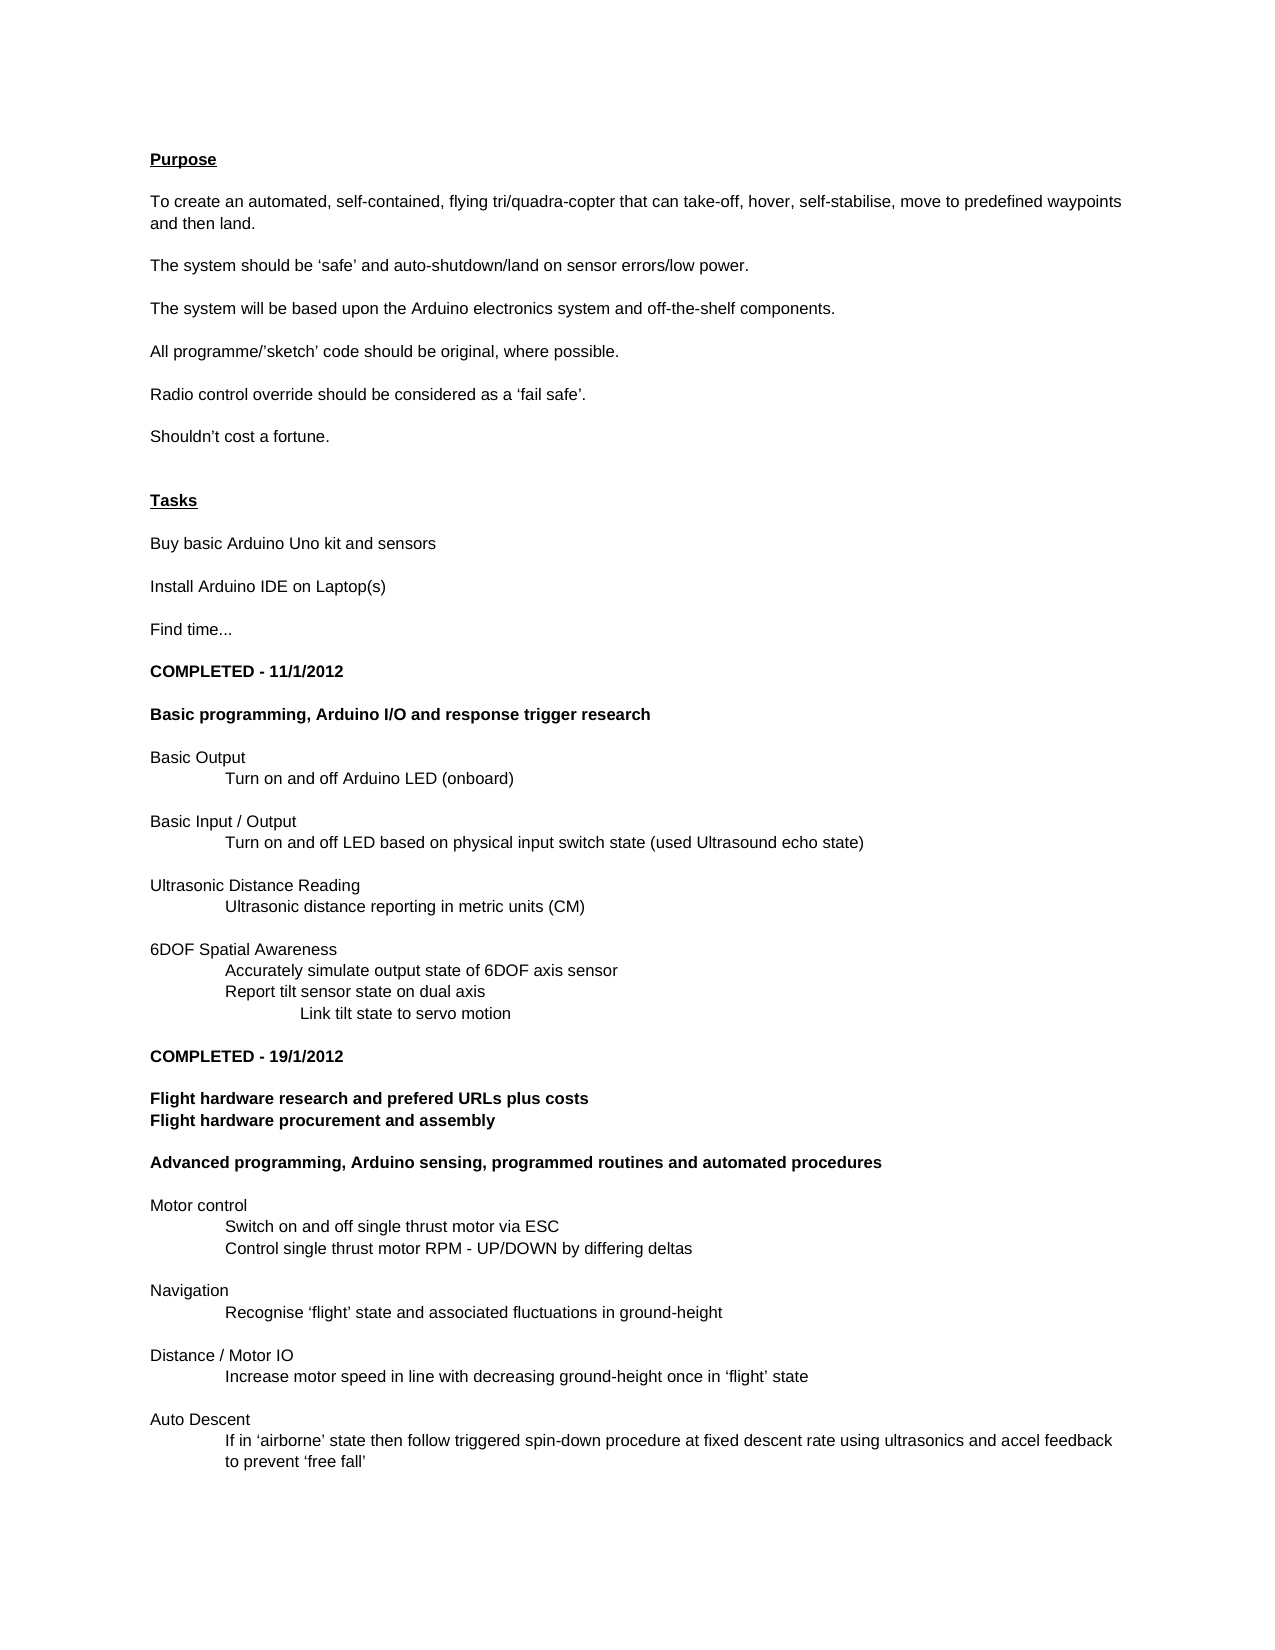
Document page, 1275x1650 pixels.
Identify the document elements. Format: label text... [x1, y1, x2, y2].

text Basic programming, Arduino I/O and response trigger research [150, 705, 1125, 724]
text Accurately simulate output state of 6DOF axis sensor [150, 961, 1125, 980]
text Navigation [150, 1282, 1125, 1300]
text Basic Output [150, 748, 1125, 767]
text The system should be ‘safe’ and auto-shutdown/land on sensor errors/low power. [150, 257, 1125, 275]
text Radio control override should be considered as a ‘fail safe’. [150, 385, 1125, 403]
text If in ‘airborne’ state then follow triggered spin-down procedure at fixed descent rate using ultrasonics and accel feedback to prevent ‘free fall’ [225, 1431, 1125, 1471]
text The system will be based upon the Arduino electronics system and off-the-shelf components. [150, 299, 1125, 318]
text COMPLETED - 19/1/2012 [150, 1047, 1125, 1066]
text Turn on and off Arduino LED (onboard) [150, 769, 1125, 788]
text Advanced programming, Arduino sensing, programmed routines and automated procedures [150, 1154, 1125, 1172]
text 6DOF Spatial Awareness [150, 940, 1125, 959]
text Install Arduino IDE on Laptop(s) [150, 577, 1125, 596]
text Shouldn’t cost a fortune. [150, 428, 1125, 446]
text Distance / Motor IO [150, 1346, 1125, 1364]
text Flight hardware research and prefered URLs plus costs [150, 1089, 1125, 1108]
text To create an automated, self-contained, flying tri/quadra-copter that can take-off, hover, self-stabilise, move to predefined waypoints and then land. [150, 193, 1125, 233]
text Auto Descent [150, 1410, 1125, 1428]
text Basic Input / Output [150, 812, 1125, 831]
text Switch on and off single thrust motor via ESC [150, 1218, 1125, 1236]
text Report tilt sensor state on dual axis [150, 983, 1125, 1001]
text Recognise ‘flight’ state and associated fluctuations in ground-height [150, 1303, 1125, 1322]
text Buy basic Arduino Uno kit and sensors [150, 534, 1125, 553]
text Ultrasonic distance reporting in metric units (CM) [150, 897, 1125, 916]
text Motor control [150, 1196, 1125, 1215]
text Tasks [150, 492, 1125, 510]
text Ultrasonic Distance Reading [150, 876, 1125, 895]
text Link tilt state to servo motion [225, 1004, 1125, 1023]
text Increase motor speed in line with decreasing ground-height once in ‘flight’ state [150, 1367, 1125, 1386]
text Find time... [150, 620, 1125, 638]
text Purpose [150, 150, 1125, 169]
text COMPLETED - 11/1/2012 [150, 662, 1125, 681]
text Control single thrust motor RPM - UP/DOWN by differing deltas [150, 1239, 1125, 1258]
text Turn on and off LED based on physical input switch state (used Ultrasound echo state) [150, 833, 1125, 852]
text All programme/’sketch’ code should be original, where possible. [150, 342, 1125, 361]
text Flight hardware procurement and assembly [150, 1111, 1125, 1129]
